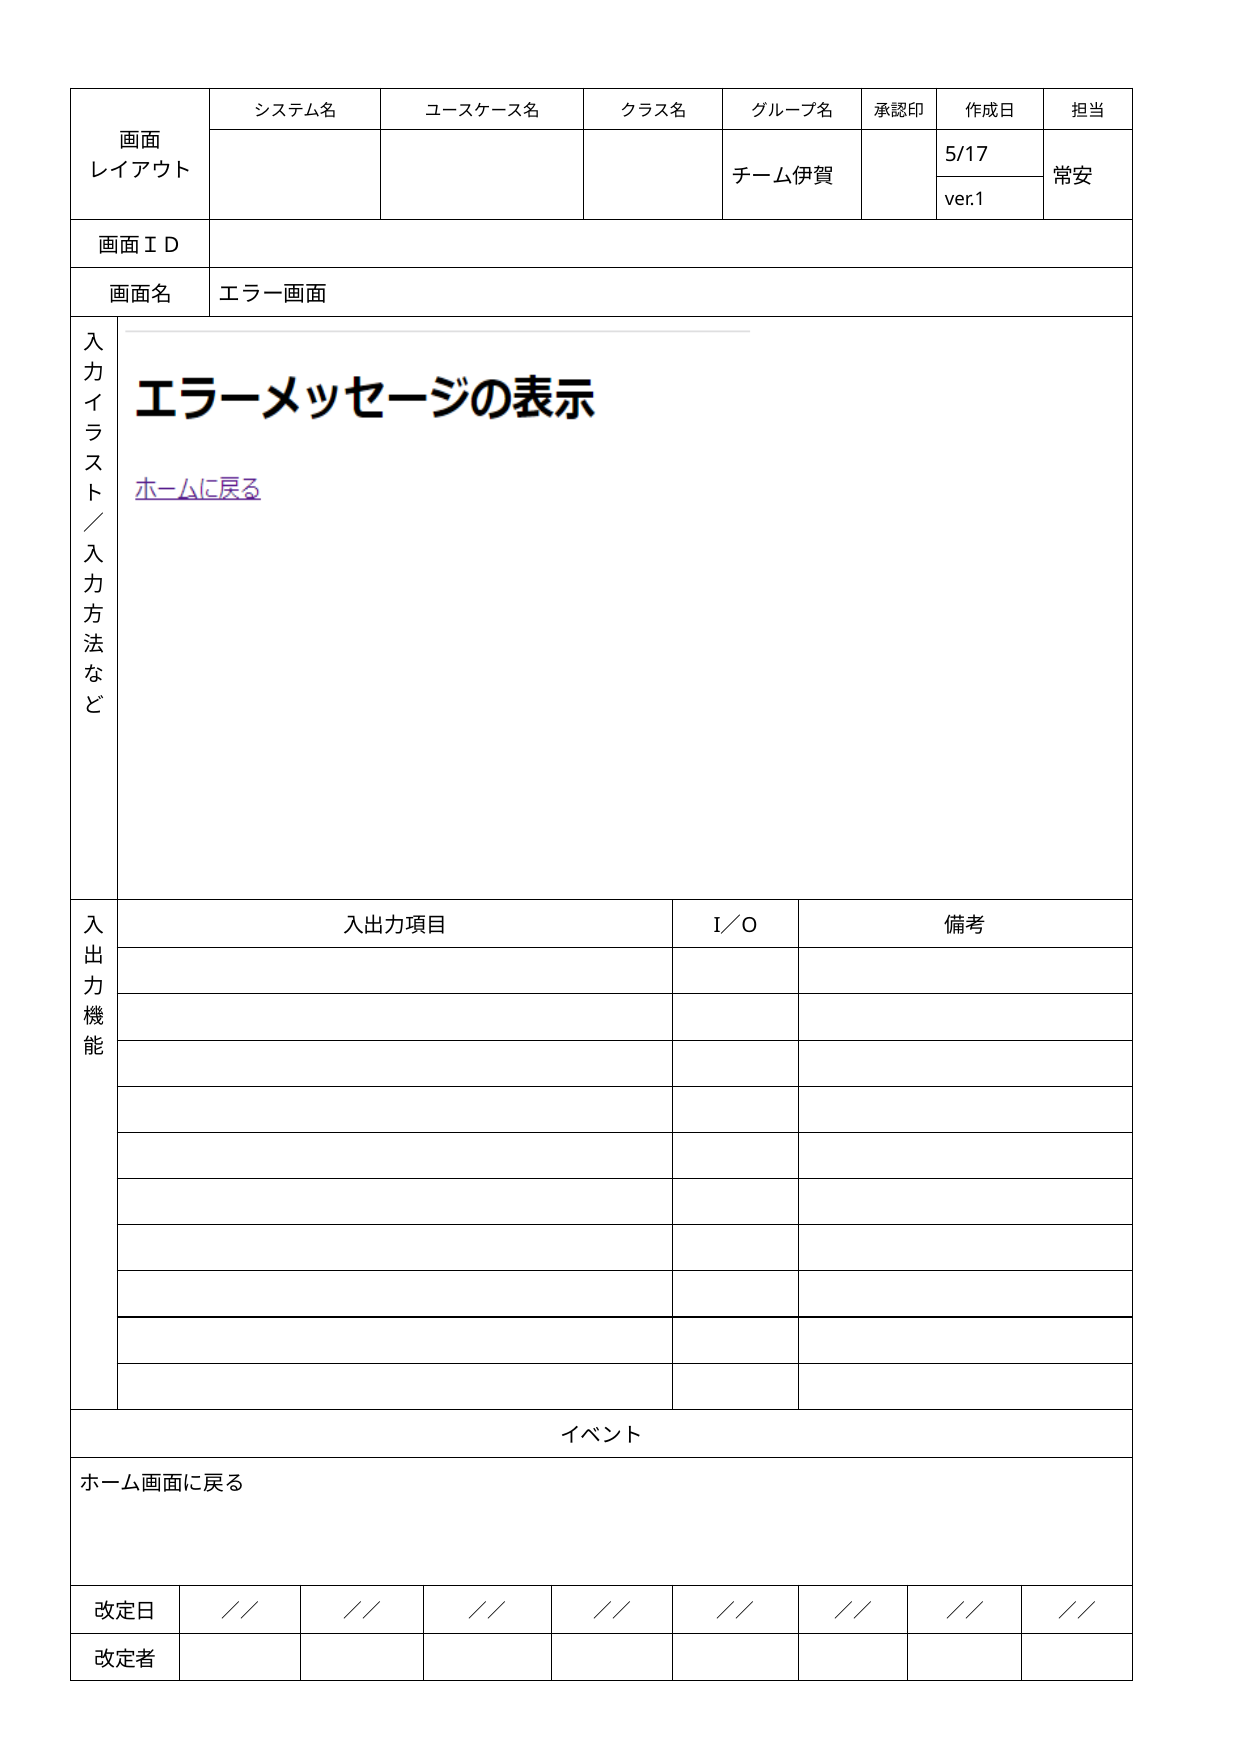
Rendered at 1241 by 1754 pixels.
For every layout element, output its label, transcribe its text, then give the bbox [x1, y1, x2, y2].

table_cell [908, 1634, 1021, 1680]
table_cell 改定者 [71, 1634, 179, 1680]
table_cell [673, 1364, 798, 1409]
table_cell [673, 1133, 798, 1178]
table_cell 常安 [1044, 130, 1132, 219]
table_cell [118, 1364, 672, 1409]
table_cell I／O [673, 900, 798, 947]
table_cell [118, 1318, 672, 1362]
table_header 承認印 [862, 89, 936, 129]
table_cell [118, 1271, 672, 1316]
table_cell [118, 1225, 672, 1270]
table_cell [673, 948, 798, 993]
table_header クラス名 [584, 89, 722, 129]
table_header グループ名 [723, 89, 861, 129]
table_cell ／／ [799, 1586, 907, 1632]
table_cell [210, 220, 1132, 267]
table_cell エラー画面 [210, 268, 1132, 316]
table_cell [673, 1041, 798, 1086]
table_cell 入出力機能 [71, 900, 117, 1409]
table_cell ホーム画面に戻る [71, 1458, 1132, 1584]
table_cell [799, 1133, 1132, 1178]
table_cell [799, 1041, 1132, 1086]
table_cell [118, 994, 672, 1039]
table_cell ／／ [908, 1586, 1021, 1632]
table_header 画面 レイアウト [71, 89, 209, 219]
table_cell [673, 994, 798, 1039]
table_cell [799, 948, 1132, 993]
table_cell [673, 1634, 798, 1680]
table_cell [799, 994, 1132, 1039]
table_cell [118, 1041, 672, 1086]
table_header 担当 [1044, 89, 1132, 129]
table_cell [210, 130, 380, 219]
table_cell [862, 130, 936, 219]
table_header 作成日 [937, 89, 1043, 129]
table_cell イベント [71, 1410, 1132, 1457]
table_cell [118, 1179, 672, 1224]
table_cell [799, 1179, 1132, 1224]
table_cell [799, 1087, 1132, 1132]
table_cell [799, 1318, 1132, 1362]
table_cell ／／ [552, 1586, 672, 1632]
table_cell [118, 1133, 672, 1178]
table_cell ／／ [1022, 1586, 1132, 1632]
table_cell ／／ [673, 1586, 798, 1632]
table_cell [673, 1318, 798, 1362]
table_cell [799, 1364, 1132, 1409]
table_cell 改定日 [71, 1586, 179, 1632]
table_cell ／／ [301, 1586, 423, 1632]
table_cell [673, 1225, 798, 1270]
table_cell [424, 1634, 551, 1680]
table_cell [584, 130, 722, 219]
table_cell [301, 1634, 423, 1680]
table_cell [799, 1271, 1132, 1316]
table_header ユースケース名 [381, 89, 583, 129]
table_cell [799, 1634, 907, 1680]
table_cell [118, 317, 1132, 899]
table_cell [673, 1271, 798, 1316]
table_cell [799, 1225, 1132, 1270]
table_header システム名 [210, 89, 380, 129]
table_cell 入力イラスト／入力方法など [71, 317, 117, 899]
table_cell 画面ＩＤ [71, 220, 209, 267]
table_cell ／／ [424, 1586, 551, 1632]
table_cell [673, 1087, 798, 1132]
table_cell 備考 [799, 900, 1132, 947]
table_cell [552, 1634, 672, 1680]
table_cell [118, 1087, 672, 1132]
table_cell ／／ [180, 1586, 300, 1632]
table_cell [673, 1179, 798, 1224]
table_cell [1022, 1634, 1132, 1680]
table_cell [180, 1634, 300, 1680]
table_cell ver.1 [937, 177, 1043, 219]
table_cell チーム伊賀 [723, 130, 861, 219]
table_cell [118, 948, 672, 993]
table_cell 5/17 [937, 130, 1043, 176]
table_cell 入出力項目 [118, 900, 672, 947]
table_cell [381, 130, 583, 219]
table_cell 画面名 [71, 268, 209, 316]
